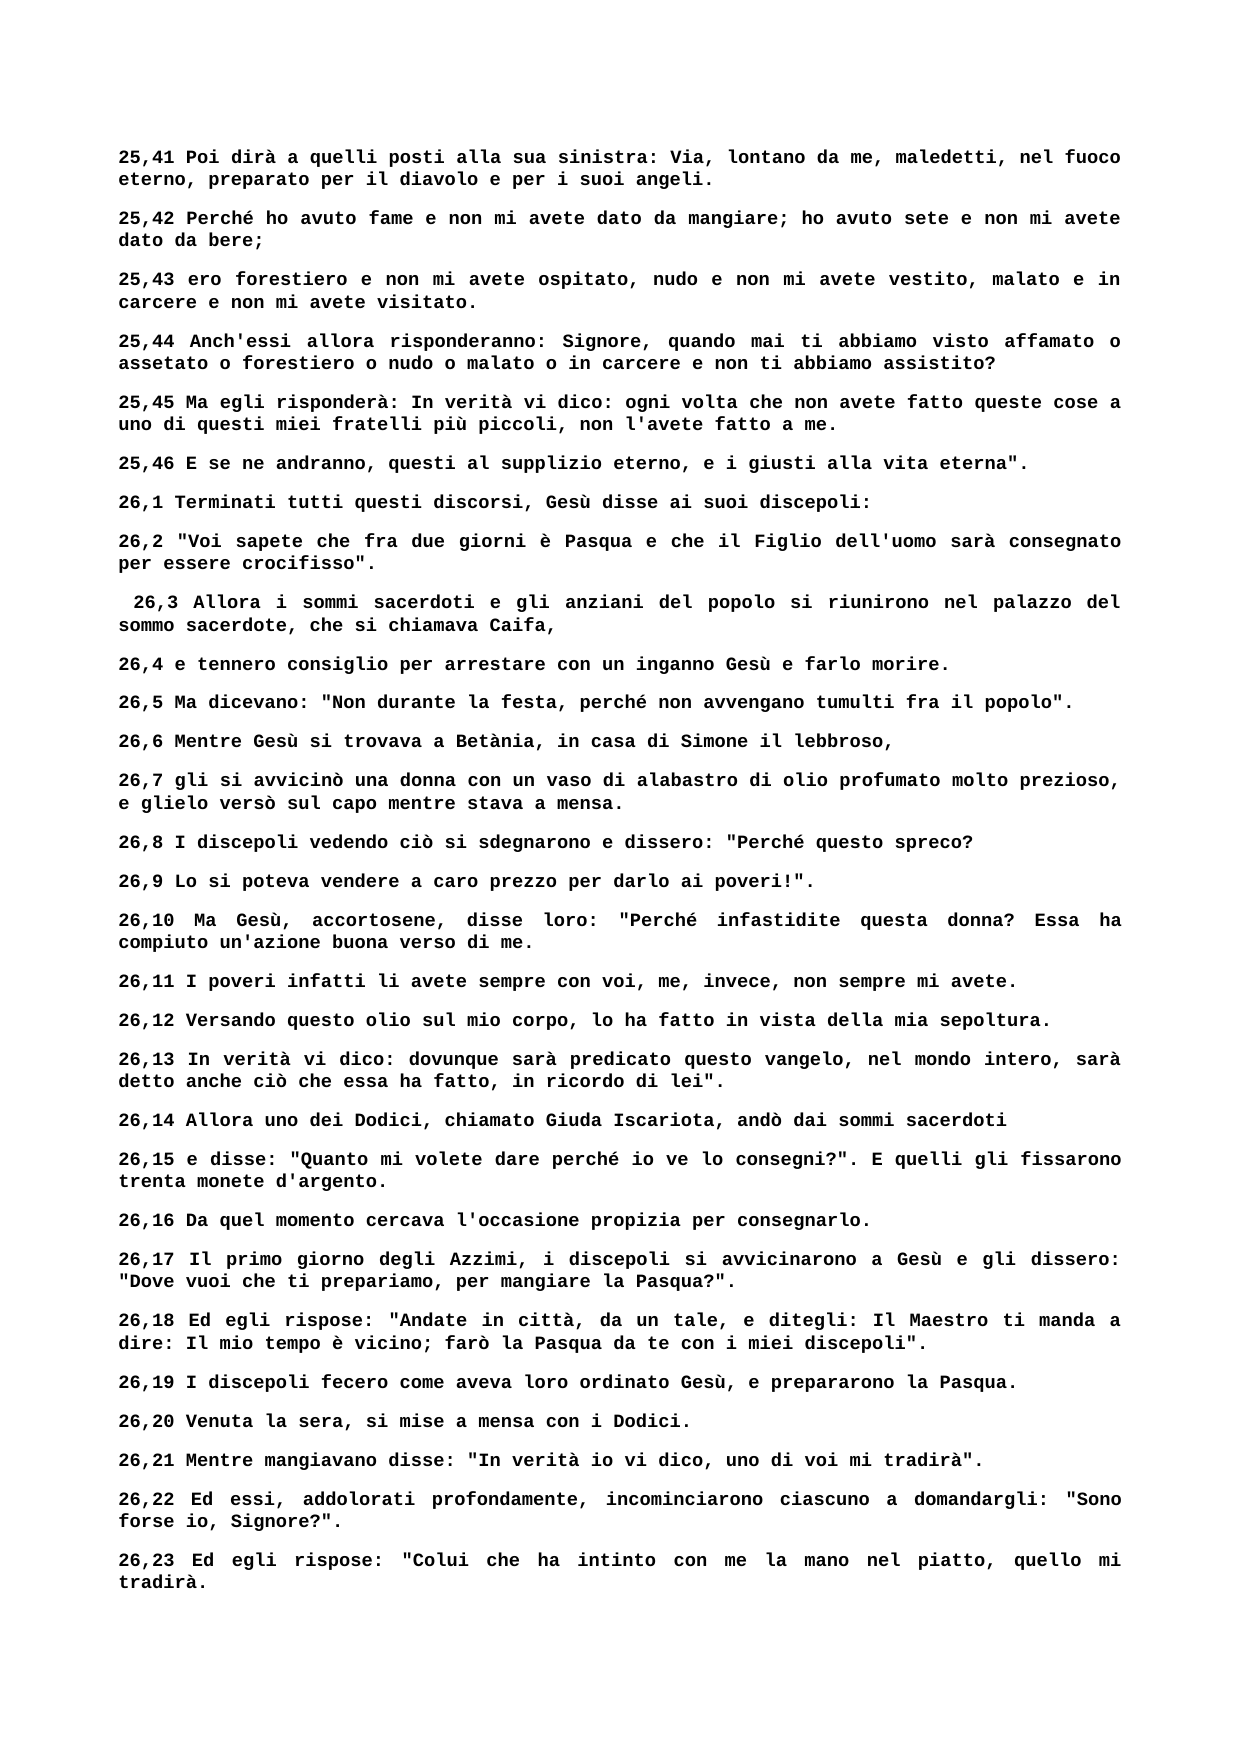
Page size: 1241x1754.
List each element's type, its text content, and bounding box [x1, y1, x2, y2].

text 25,44 Anch'essi allora risponderanno: Signore, quando mai ti abbiamo visto affamato o assetato o forestiero o nudo o malato o in carcere e non ti abbiamo assistito? [118, 331, 1122, 375]
text 25,43 ero forestiero e non mi avete ospitato, nudo e non mi avete vestito, malato e in carcere e non mi avete visitato. [118, 270, 1122, 314]
text 26,10 Ma Gesù, accortosene, disse loro: "Perché infastidite questa donna? Essa ha compiuto un'azione buona verso di me. [118, 910, 1122, 954]
text 26,3 Allora i sommi sacerdoti e gli anziani del popolo si riunirono nel palazzo del sommo sacerdote, che si chiamava Caifa, [118, 593, 1122, 637]
text 26,15 e disse: "Quanto mi volete dare perché io ve lo consegni?". E quelli gli fissarono trenta monete d'argento. [118, 1150, 1122, 1193]
text 26,13 In verità vi dico: dovunque sarà predicato questo vangelo, nel mondo intero, sarà detto anche ciò che essa ha fatto, in ricordo di lei". [118, 1049, 1122, 1093]
text 25,45 Ma egli risponderà: In verità vi dico: ogni volta che non avete fatto queste cose a uno di questi miei fratelli più piccoli, non l'avete fatto a me. [118, 393, 1122, 436]
text 26,2 "Voi sapete che fra due giorni è Pasqua e che il Figlio dell'uomo sarà consegnato per essere crocifisso". [118, 532, 1122, 575]
text 26,4 e tennero consiglio per arrestare con un inganno Gesù e farlo morire. [118, 654, 1122, 676]
text 26,6 Mentre Gesù si trovava a Betània, in casa di Simone il lebbroso, [118, 732, 1122, 753]
text 26,9 Lo si poteva vendere a caro prezzo per darlo ai poveri!". [118, 871, 1122, 893]
text 26,1 Terminati tutti questi discorsi, Gesù disse ai suoi discepoli: [118, 493, 1122, 514]
text 26,22 Ed essi, addolorati profondamente, incominciarono ciascuno a domandargli: "Sono forse io, Signore?". [118, 1489, 1122, 1533]
text 26,11 I poveri infatti li avete sempre con voi, me, invece, non sempre mi avete. [118, 972, 1122, 993]
text 25,46 E se ne andranno, questi al supplizio eterno, e i giusti alla vita eterna". [118, 454, 1122, 475]
text 26,23 Ed egli rispose: "Colui che ha intinto con me la mano nel piatto, quello mi tradirà. [118, 1551, 1122, 1594]
text 26,5 Ma dicevano: "Non durante la festa, perché non avvengano tumulti fra il popolo". [118, 693, 1122, 714]
text 26,21 Mentre mangiavano disse: "In verità io vi dico, uno di voi mi tradirà". [118, 1450, 1122, 1472]
text 25,42 Perché ho avuto fame e non mi avete dato da mangiare; ho avuto sete e non mi avete dato da bere; [118, 209, 1122, 252]
text 26,18 Ed egli rispose: "Andate in città, da un tale, e ditegli: Il Maestro ti manda a dire: Il mio tempo è vicino; farò la Pasqua da te con i miei discepoli". [118, 1311, 1122, 1355]
text 26,7 gli si avvicinò una donna con un vaso di alabastro di olio profumato molto prezioso, e glielo versò sul capo mentre stava a mensa. [118, 771, 1122, 815]
text 26,20 Venuta la sera, si mise a mensa con i Dodici. [118, 1411, 1122, 1433]
text 26,12 Versando questo olio sul mio corpo, lo ha fatto in vista della mia sepoltura. [118, 1011, 1122, 1032]
text 26,14 Allora uno dei Dodici, chiamato Giuda Iscariota, andò dai sommi sacerdoti [118, 1111, 1122, 1132]
text 26,17 Il primo giorno degli Azzimi, i discepoli si avvicinarono a Gesù e gli dissero: "Dove vuoi che ti prepariamo, per mangiare la Pasqua?". [118, 1250, 1122, 1293]
text 26,16 Da quel momento cercava l'occasione propizia per consegnarlo. [118, 1211, 1122, 1232]
text 26,19 I discepoli fecero come aveva loro ordinato Gesù, e prepararono la Pasqua. [118, 1372, 1122, 1394]
text 25,41 Poi dirà a quelli posti alla sua sinistra: Via, lontano da me, maledetti, nel fuoco eterno, preparato per il diavolo e per i suoi angeli. [118, 148, 1122, 191]
text 26,8 I discepoli vedendo ciò si sdegnarono e dissero: "Perché questo spreco? [118, 832, 1122, 854]
